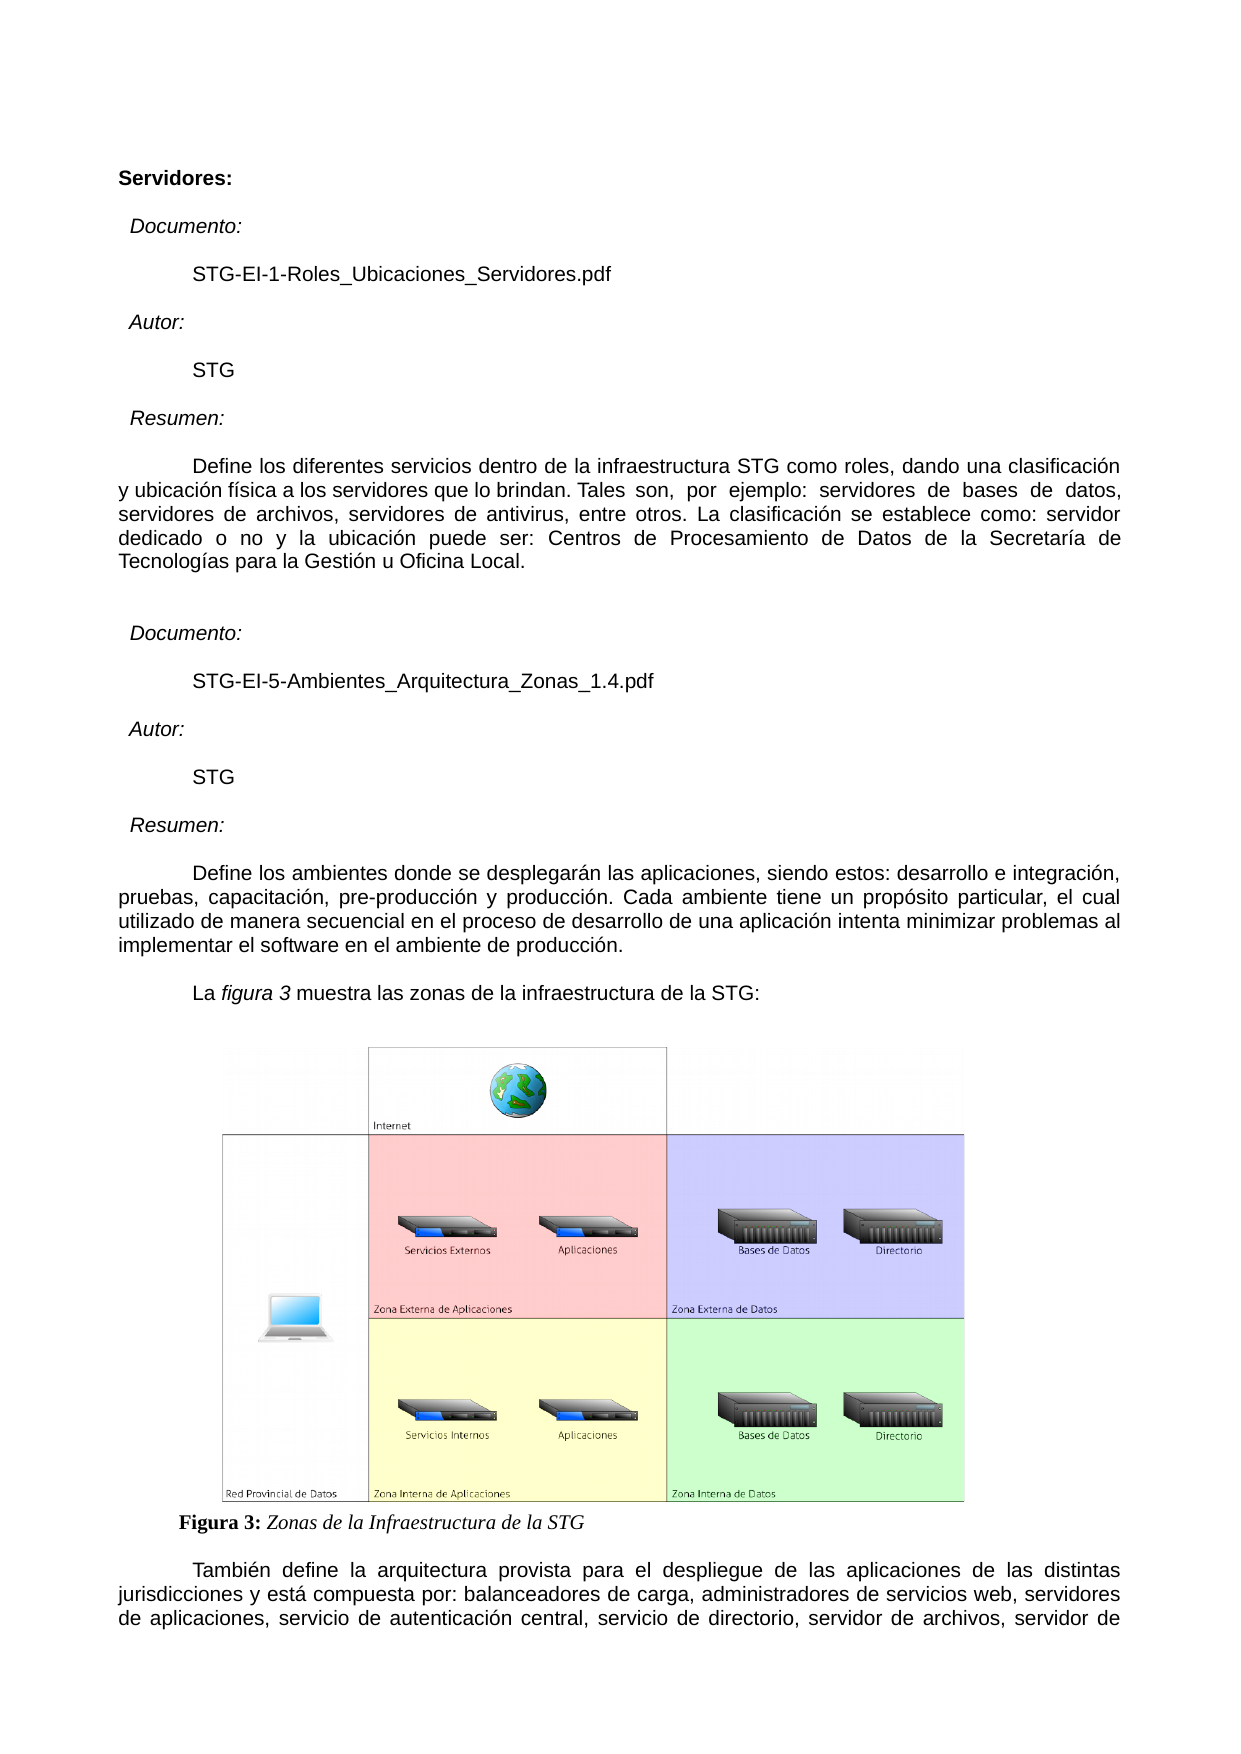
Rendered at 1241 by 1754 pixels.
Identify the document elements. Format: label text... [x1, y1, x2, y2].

text Define los diferentes servicios dentro de la infraestructura STG como roles, dando una clasificación y ubicación física a los servidores que lo brindan. Tales son, por ejemplo: servidores de bases de datos, servidores de archivos, servidores de antivirus, entre otros. La clasificación se establece como: servidor dedicado o no y la ubicación puede ser: Centros de Procesamiento de Datos de la Secretaría de Tecnologías para la Gestión u Oficina Local. [118, 453, 1122, 573]
text La figura 3 muestra las zonas de la infraestructura de la STG: [118, 981, 1122, 1004]
text También define la arquitectura provista para el despliegue de las aplicaciones de las distintas jurisdicciones y está compuesta por: balanceadores de carga, administradores de servicios web, servidores de aplicaciones, servicio de autenticación central, servicio de directorio, servidor de archivos, servidor de [118, 1558, 1122, 1630]
text Resumen: [118, 406, 1122, 429]
text Autor: [118, 310, 1122, 334]
text Servidores: [118, 166, 1122, 190]
text Documento: [118, 621, 1122, 645]
text Define los ambientes donde se desplegarán las aplicaciones, siendo estos: desarrollo e integración, pruebas, capacitación, pre-producción y producción. Cada ambiente tiene un propósito particular, el cual utilizado de manera secuencial en el proceso de desarrollo de una aplicación intenta minimizar problemas al implementar el software en el ambiente de producción. [118, 861, 1122, 957]
text Resumen: [118, 813, 1122, 837]
picture [178, 1038, 982, 1510]
text STG-EI-1-Roles_Ubicaciones_Servidores.pdf [118, 262, 1122, 286]
text STG [118, 765, 1122, 789]
text STG-EI-5-Ambientes_Arquitectura_Zonas_1.4.pdf [118, 669, 1122, 693]
text Figura 3: Zonas de la Infraestructura de la STG [178, 1510, 982, 1534]
text Documento: [118, 214, 1122, 238]
text Autor: [118, 717, 1122, 741]
text STG [118, 358, 1122, 382]
